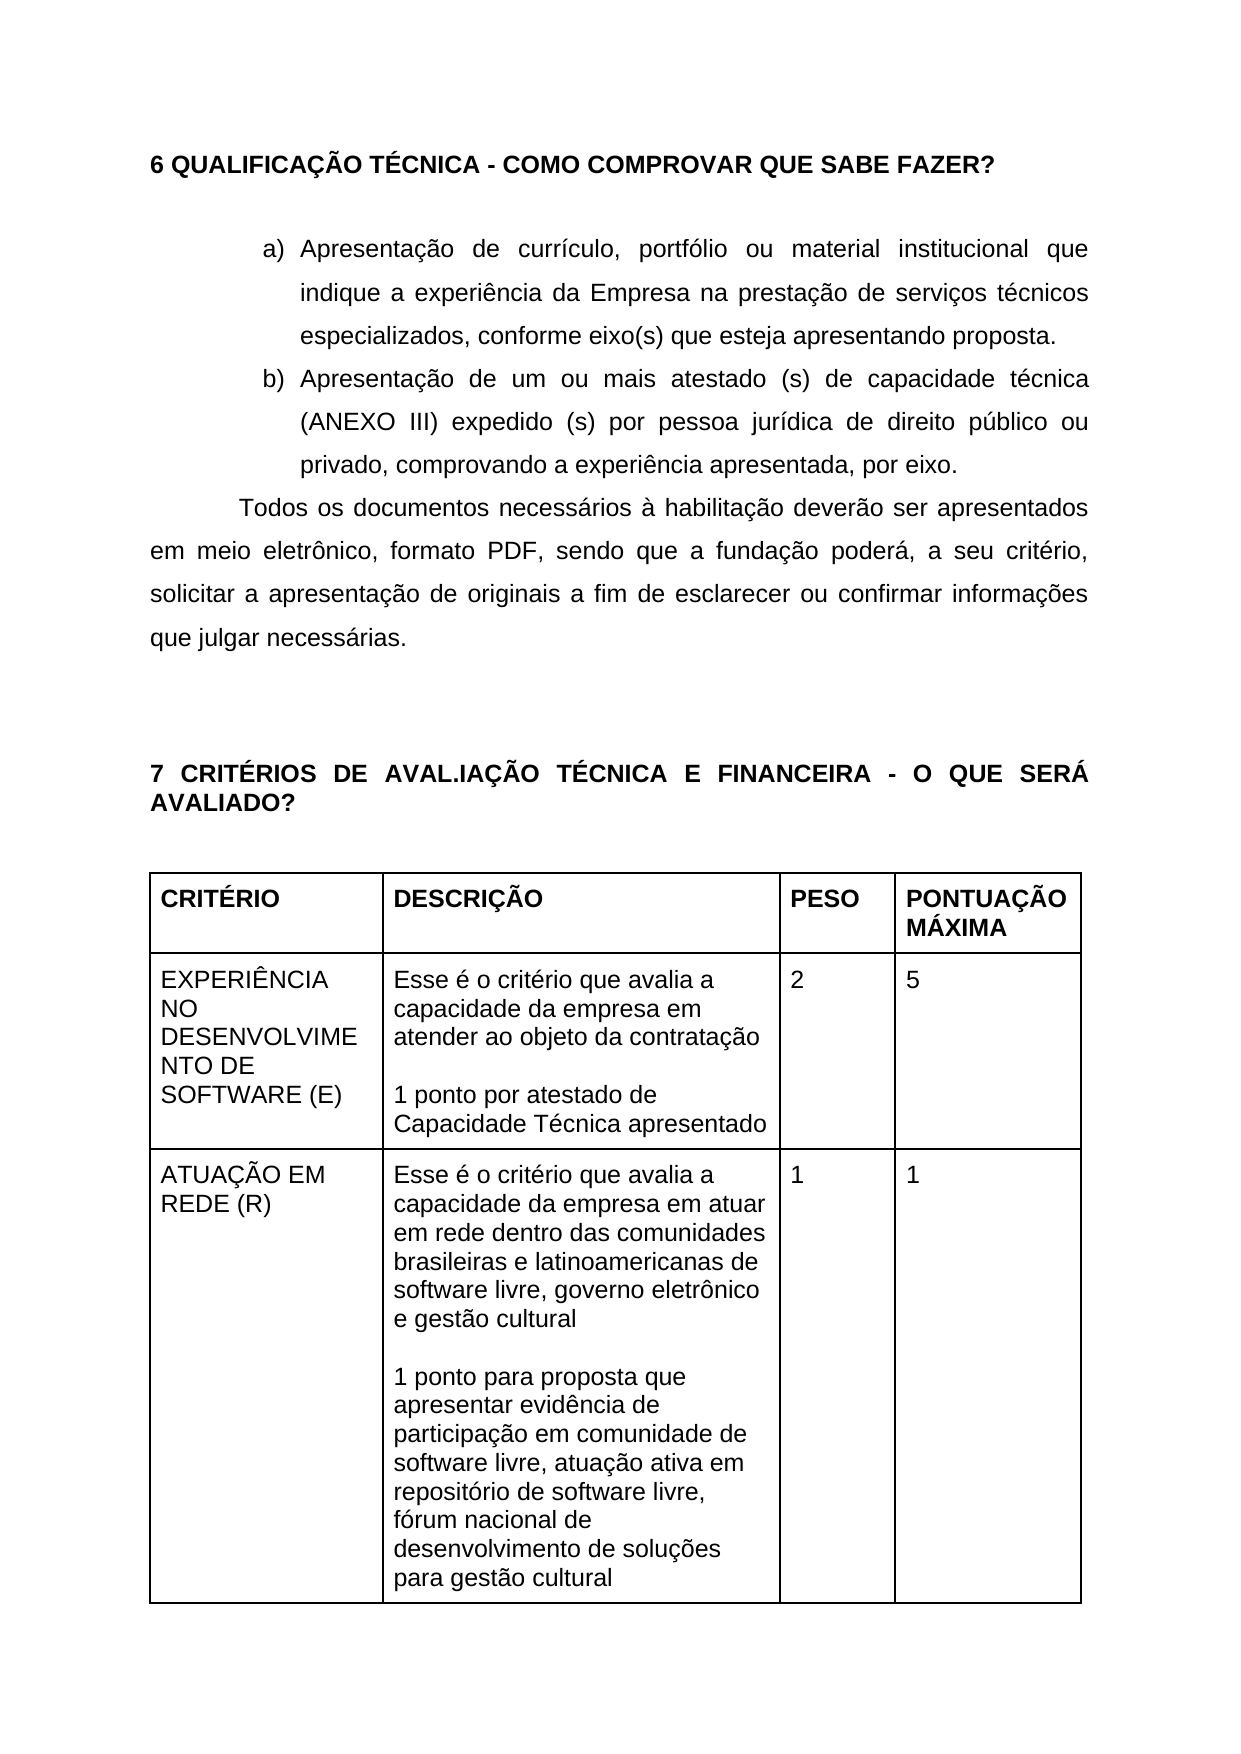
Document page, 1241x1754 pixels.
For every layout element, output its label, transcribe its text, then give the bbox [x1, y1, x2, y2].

table_cell 1 [781, 1150, 894, 1602]
table_cell ATUAÇÃO EM REDE (R) [151, 1150, 382, 1602]
table_cell Esse é o critério que avalia a capacidade da empresa em atuar em rede dentro das comunidades brasileiras e latinoamericanas de software livre, governo eletrônico e gestão cultural 1 ponto para proposta que apresentar evidência de participação em comunidade de software livre, atuação ativa em repositório de software livre, fórum nacional de desenvolvimento de soluções para gestão cultural [384, 1150, 779, 1602]
table_cell 2 [781, 954, 894, 1148]
list Apresentação de currículo, portfólio ou material institucional que indique a experiência da Empresa na prestação de serviços técnicos especializados, conforme eixo(s) que esteja apresentando proposta. [262, 234, 1090, 349]
table_cell 5 [896, 954, 1080, 1148]
table_cell EXPERIÊNCIA NO DESENVOLVIMENTO DE SOFTWARE (E) [151, 954, 382, 1148]
table_header DESCRIÇÃO [384, 874, 779, 952]
table_header PESO [781, 874, 894, 952]
table_header PONTUAÇÃO MÁXIMA [896, 874, 1080, 952]
text Todos os documentos necessários à habilitação deverão ser apresentados em meio eletrônico, formato PDF, sendo que a fundação poderá, a seu critério, solicitar a apresentação de originais a fim de esclarecer ou confirmar informações que julgar necessárias. [150, 493, 1090, 651]
table_cell Esse é o critério que avalia a capacidade da empresa em atender ao objeto da contratação 1 ponto por atestado de Capacidade Técnica apresentado [384, 954, 779, 1148]
table_cell 1 [896, 1150, 1080, 1602]
subtitle 6 QUALIFICAÇÃO TÉCNICA - COMO COMPROVAR QUE SABE FAZER? [150, 150, 1090, 179]
list Apresentação de um ou mais atestado (s) de capacidade técnica (ANEXO III) expedido (s) por pessoa jurídica de direito público ou privado, comprovando a experiência apresentada, por eixo. [262, 364, 1090, 479]
table_header CRITÉRIO [151, 874, 382, 952]
subtitle 7 CRITÉRIOS DE AVAL.IAÇÃO TÉCNICA E FINANCEIRA - O QUE SERÁ AVALIADO? [150, 759, 1090, 816]
